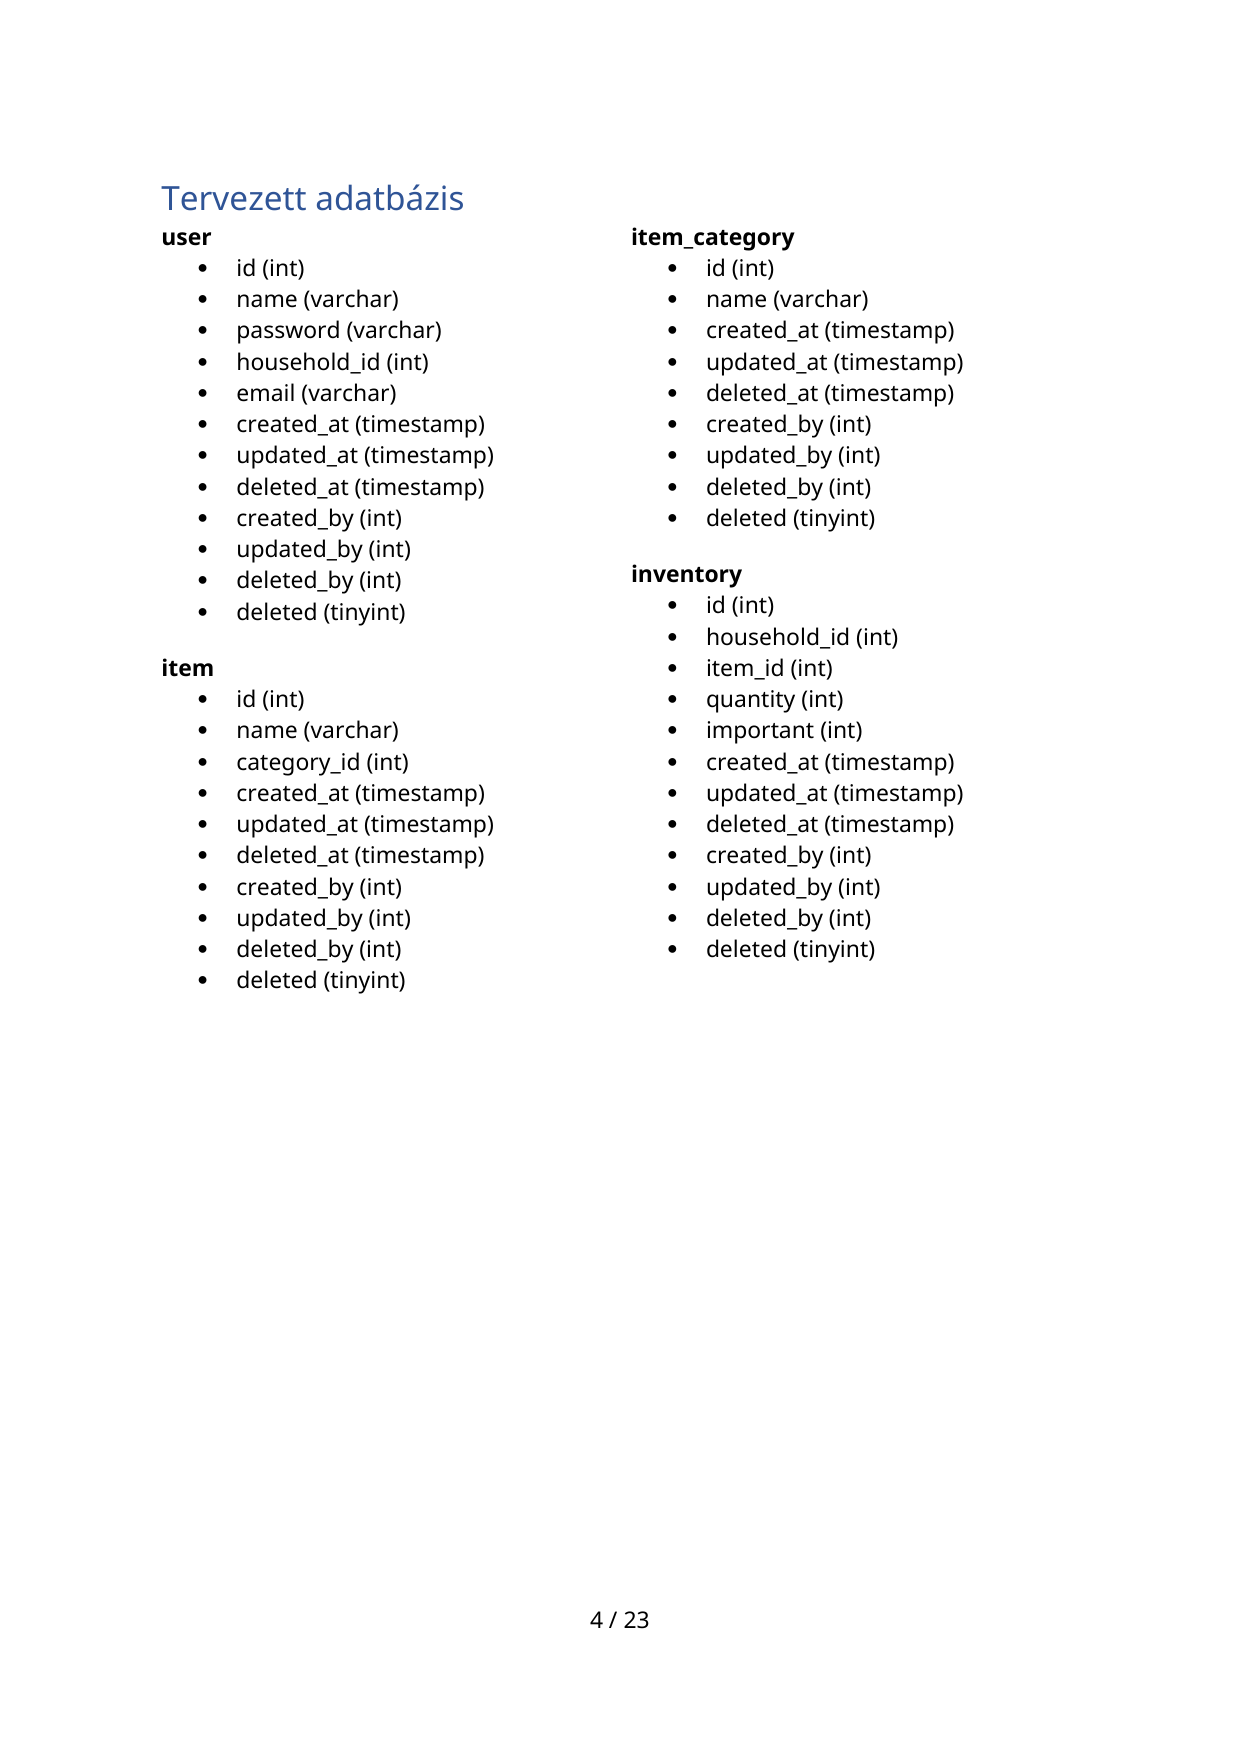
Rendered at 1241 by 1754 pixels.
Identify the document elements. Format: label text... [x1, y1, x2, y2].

table_cell item_category id (int) name (varchar) created_at (timestamp) updated_at (timestamp) deleted_at (timestamp) created_by (int) updated_by (int) deleted_by (int) deleted (tinyint) inventory id (int) household_id (int) item_id (int) quantity (int) important (int) created_at (timestamp) updated_at (timestamp) deleted_at (timestamp) created_by (int) updated_by (int) deleted_by (int) deleted (tinyint) [620, 220, 1089, 1027]
table_cell user id (int) name (varchar) password (varchar) household_id (int) email (varchar) created_at (timestamp) updated_at (timestamp) deleted_at (timestamp) created_by (int) updated_by (int) deleted_by (int) deleted (tinyint) item id (int) name (varchar) category_id (int) created_at (timestamp) updated_at (timestamp) deleted_at (timestamp) created_by (int) updated_by (int) deleted_by (int) deleted (tinyint) [150, 220, 619, 1027]
table_header Tervezett adatbázis [150, 150, 1089, 220]
